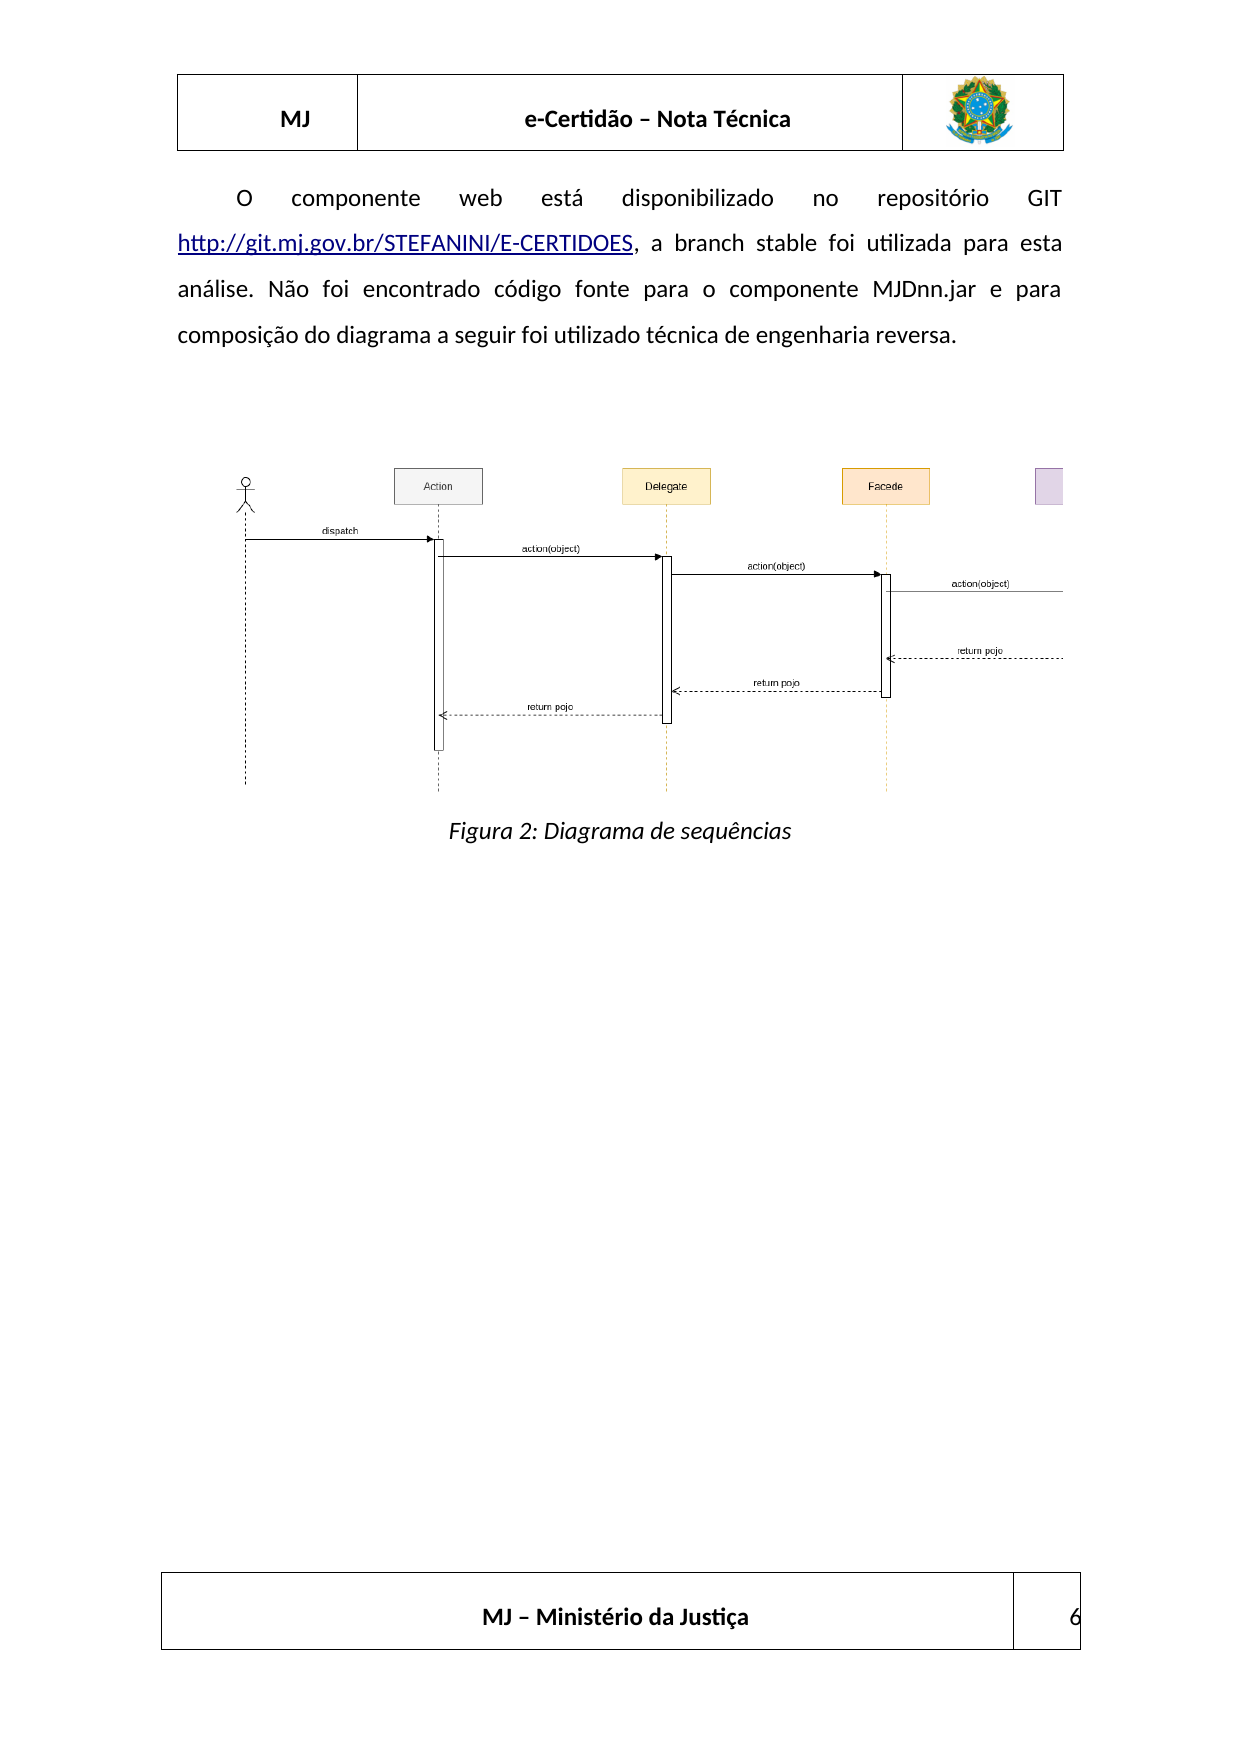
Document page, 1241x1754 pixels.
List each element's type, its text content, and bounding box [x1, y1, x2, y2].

text O componente web está disponibilizado no repositório GIT http://git.mj.gov.br/STEFANINI/E-CERTIDOES, a branch stable foi utilizada para esta análise. Não foi encontrado código fonte para o componente MJDnn.jar e para composição do diagrama a seguir foi utilizado técnica de engenharia reversa. [177, 304, 1063, 349]
picture [236, 468, 1063, 794]
picture [944, 75, 1020, 149]
text Figura 2: Diagrama de sequências [177, 468, 1063, 846]
text O componente web está disponibilizado no repositório GIT http://git.mj.gov.br/STEFANINI/E-CERTIDOES, a branch stable foi utilizada para esta análise. Não foi encontrado código fonte para o componente MJDnn.jar e para composição do diagrama a seguir foi utilizado técnica de engenharia reversa. [177, 182, 1063, 228]
text O componente web está disponibilizado no repositório GIT http://git.mj.gov.br/STEFANINI/E-CERTIDOES, a branch stable foi utilizada para esta análise. Não foi encontrado código fonte para o componente MJDnn.jar e para composição do diagrama a seguir foi utilizado técnica de engenharia reversa. [177, 258, 1063, 273]
